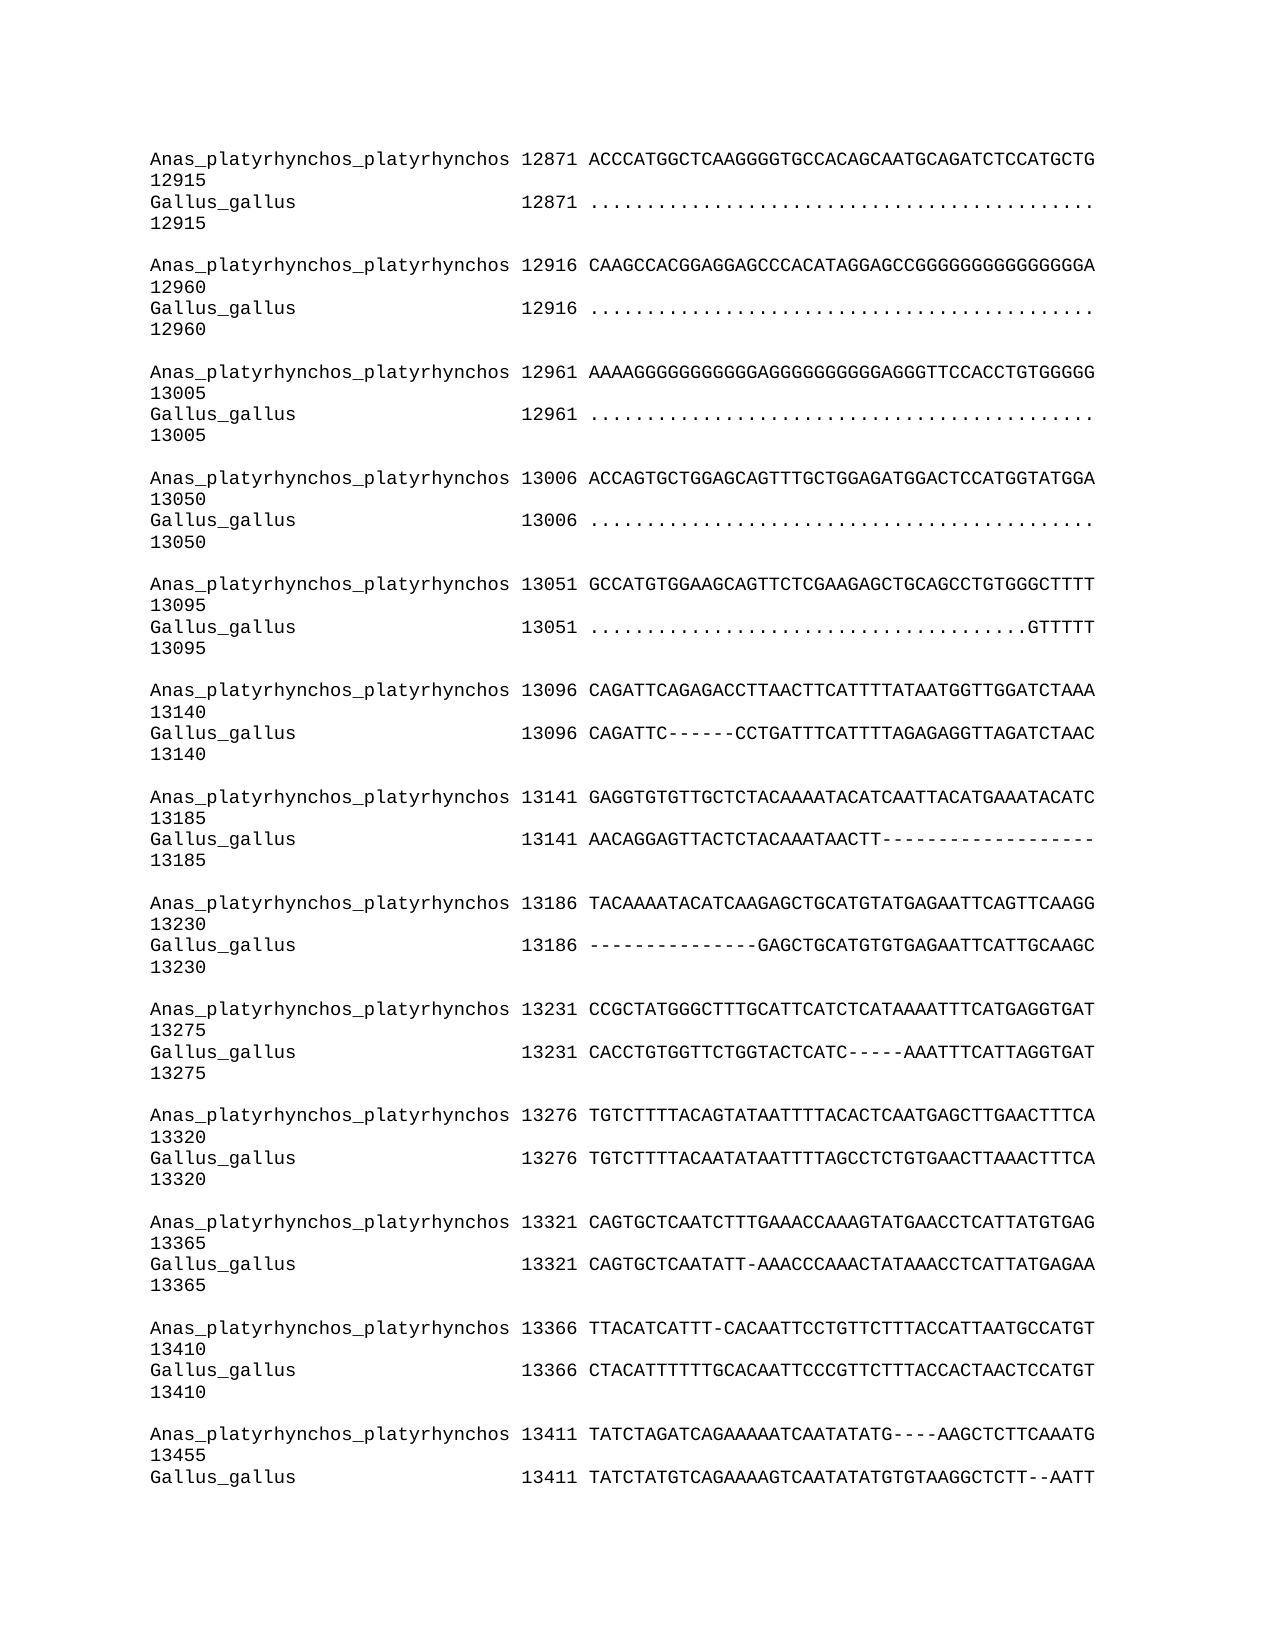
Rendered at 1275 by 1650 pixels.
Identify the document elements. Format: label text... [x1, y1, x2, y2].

text Gallus_gallus 12916 ............................................. 12960 [150, 299, 1125, 341]
text Gallus_gallus 12961 ............................................. 13005 [150, 405, 1125, 447]
text Anas_platyrhynchos_platyrhynchos 13141 GAGGTGTGTTGCTCTACAAAATACATCAATTACATGAAATACATC 13185 [150, 787, 1125, 830]
text Gallus_gallus 13231 CACCTGTGGTTCTGGTACTCATC‑‑‑‑‑AAATTTCATTAGGTGAT 13275 [150, 1042, 1125, 1085]
text Anas_platyrhynchos_platyrhynchos 13366 TTACATCATTT‑CACAATTCCTGTTCTTTACCATTAATGCCATGT 13410 [150, 1319, 1125, 1361]
text Gallus_gallus 13006 ............................................. 13050 [150, 511, 1125, 554]
text Anas_platyrhynchos_platyrhynchos 12961 AAAAGGGGGGGGGGGAGGGGGGGGGGAGGGTTCCACCTGTGGGGG 13005 [150, 362, 1125, 405]
text Gallus_gallus 13321 CAGTGCTCAATATT‑AAACCCAAACTATAAACCTCATTATGAGAA 13365 [150, 1255, 1125, 1297]
text Gallus_gallus 13096 CAGATTC‑‑‑‑‑‑CCTGATTTCATTTTAGAGAGGTTAGATCTAAC 13140 [150, 724, 1125, 766]
text Anas_platyrhynchos_platyrhynchos 13321 CAGTGCTCAATCTTTGAAACCAAAGTATGAACCTCATTATGTGAG 13365 [150, 1212, 1125, 1255]
text Gallus_gallus 12871 ............................................. 12915 [150, 192, 1125, 235]
text Gallus_gallus 13366 CTACATTTTTTGCACAATTCCCGTTCTTTACCACTAACTCCATGT 13410 [150, 1361, 1125, 1404]
text Anas_platyrhynchos_platyrhynchos 13411 TATCTAGATCAGAAAAATCAATATATG‑‑‑‑AAGCTCTTCAAATG 13455 [150, 1425, 1125, 1467]
text Anas_platyrhynchos_platyrhynchos 13051 GCCATGTGGAAGCAGTTCTCGAAGAGCTGCAGCCTGTGGGCTTTT 13095 [150, 575, 1125, 617]
text Gallus_gallus 13411 TATCTATGTCAGAAAAGTCAATATATGTGTAAGGCTCTT‑‑AATT [150, 1467, 1125, 1489]
text Gallus_gallus 13141 AACAGGAGTTACTCTACAAATAACTT‑‑‑‑‑‑‑‑‑‑‑‑‑‑‑‑‑‑‑ 13185 [150, 830, 1125, 872]
text Anas_platyrhynchos_platyrhynchos 13096 CAGATTCAGAGACCTTAACTTCATTTTATAATGGTTGGATCTAAA 13140 [150, 681, 1125, 724]
text Anas_platyrhynchos_platyrhynchos 13231 CCGCTATGGGCTTTGCATTCATCTCATAAAATTTCATGAGGTGAT 13275 [150, 1000, 1125, 1042]
text Gallus_gallus 13051 .......................................GTTTTT 13095 [150, 617, 1125, 660]
text Anas_platyrhynchos_platyrhynchos 12871 ACCCATGGCTCAAGGGGTGCCACAGCAATGCAGATCTCCATGCTG 12915 [150, 150, 1125, 192]
text Anas_platyrhynchos_platyrhynchos 12916 CAAGCCACGGAGGAGCCCACATAGGAGCCGGGGGGGGGGGGGGGA 12960 [150, 256, 1125, 299]
text Anas_platyrhynchos_platyrhynchos 13006 ACCAGTGCTGGAGCAGTTTGCTGGAGATGGACTCCATGGTATGGA 13050 [150, 469, 1125, 511]
text Anas_platyrhynchos_platyrhynchos 13276 TGTCTTTTACAGTATAATTTTACACTCAATGAGCTTGAACTTTCA 13320 [150, 1106, 1125, 1149]
text Gallus_gallus 13186 ‑‑‑‑‑‑‑‑‑‑‑‑‑‑‑GAGCTGCATGTGTGAGAATTCATTGCAAGC 13230 [150, 936, 1125, 979]
text Anas_platyrhynchos_platyrhynchos 13186 TACAAAATACATCAAGAGCTGCATGTATGAGAATTCAGTTCAAGG 13230 [150, 894, 1125, 936]
text Gallus_gallus 13276 TGTCTTTTACAATATAATTTTAGCCTCTGTGAACTTAAACTTTCA 13320 [150, 1149, 1125, 1191]
